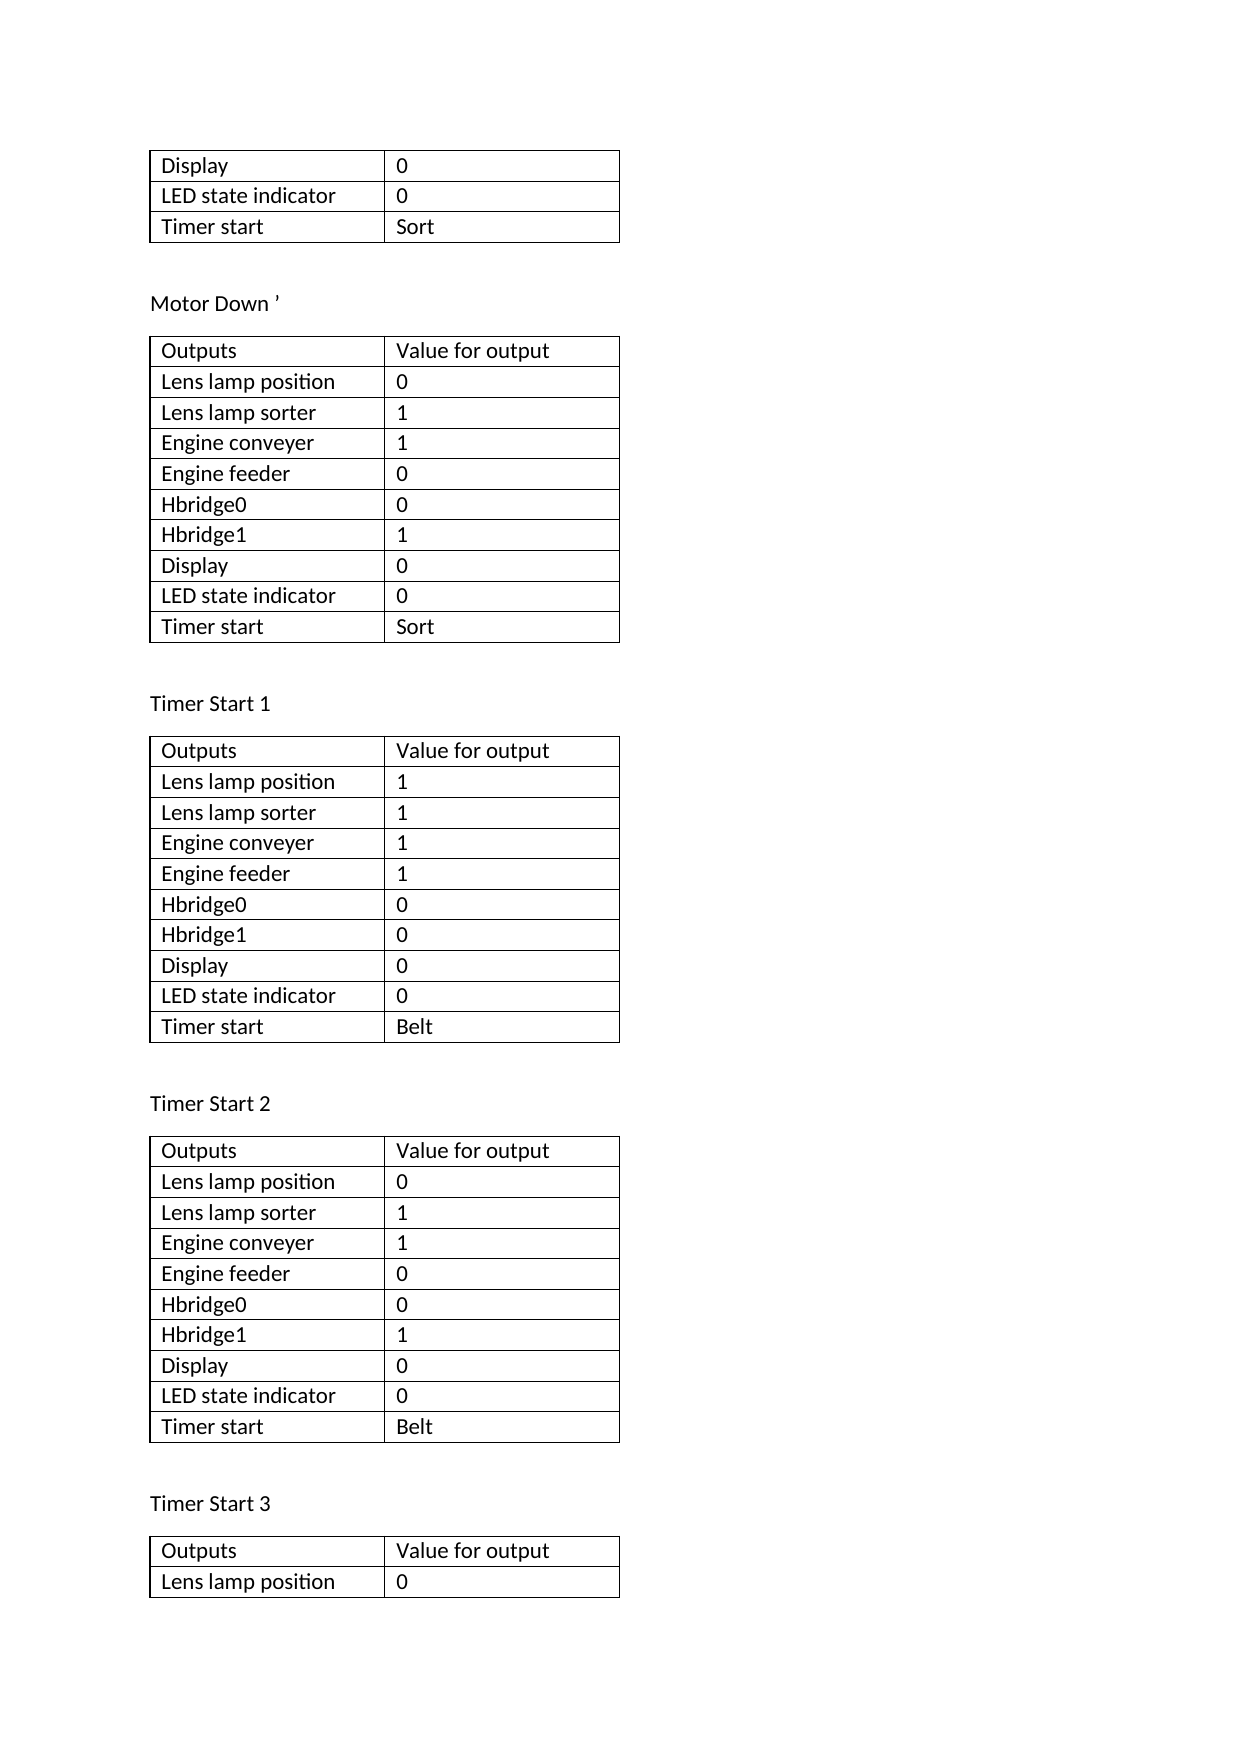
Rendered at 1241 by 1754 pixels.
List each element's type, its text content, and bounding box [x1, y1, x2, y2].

table_cell 1 [385, 520, 619, 550]
table_cell 0 [385, 367, 619, 397]
table_cell 0 [385, 151, 619, 181]
table_cell Engine conveyer [151, 829, 384, 858]
table_cell Engine conveyer [151, 429, 384, 458]
table_header Outputs [151, 337, 384, 366]
table_cell Belt [385, 1012, 619, 1042]
table_cell Engine feeder [151, 1259, 384, 1289]
table_cell Hbridge1 [151, 920, 384, 950]
table_cell 1 [385, 859, 619, 889]
table_cell 1 [385, 1198, 619, 1227]
table_cell Lens lamp sorter [151, 1198, 384, 1227]
table_cell 0 [385, 1567, 619, 1597]
text Timer Start 2 [150, 1089, 1090, 1117]
table_cell 0 [385, 890, 619, 919]
table_cell Hbridge1 [151, 520, 384, 550]
table_header Value for output [385, 1137, 619, 1166]
table_cell 0 [385, 1382, 619, 1411]
table_header Outputs [151, 1137, 384, 1166]
table_cell 1 [385, 1229, 619, 1258]
table_cell 0 [385, 982, 619, 1011]
table_header Outputs [151, 737, 384, 766]
table_cell Hbridge0 [151, 490, 384, 519]
text Timer Start 3 [150, 1489, 1090, 1517]
text Timer Start 1 [150, 689, 1090, 717]
table_cell Display [151, 951, 384, 981]
table_cell LED state indicator [151, 982, 384, 1011]
table_cell 0 [385, 1259, 619, 1289]
table_header Value for output [385, 1537, 619, 1566]
table_cell Timer start [151, 1012, 384, 1042]
table_cell 0 [385, 459, 619, 489]
table_cell Engine feeder [151, 459, 384, 489]
table_cell Lens lamp position [151, 1567, 384, 1597]
table_cell 1 [385, 398, 619, 427]
table_cell 0 [385, 490, 619, 519]
table_cell Lens lamp position [151, 367, 384, 397]
table_cell Lens lamp sorter [151, 398, 384, 427]
table_cell Engine feeder [151, 859, 384, 889]
table_cell Hbridge0 [151, 890, 384, 919]
table_cell 1 [385, 767, 619, 797]
table_cell Timer start [151, 1412, 384, 1442]
table_cell 0 [385, 582, 619, 611]
table_cell 0 [385, 551, 619, 581]
table_cell 0 [385, 920, 619, 950]
table_cell Engine conveyer [151, 1229, 384, 1258]
table_cell Lens lamp position [151, 1167, 384, 1197]
table_cell 0 [385, 1351, 619, 1381]
table_cell Lens lamp position [151, 767, 384, 797]
table_cell LED state indicator [151, 182, 384, 211]
table_cell Timer start [151, 612, 384, 642]
table_cell 0 [385, 1290, 619, 1319]
table_cell 0 [385, 1167, 619, 1197]
text Motor Down ’ [150, 289, 1090, 317]
table_cell Display [151, 551, 384, 581]
table_cell Hbridge0 [151, 1290, 384, 1319]
table_header Outputs [151, 1537, 384, 1566]
table_header Value for output [385, 337, 619, 366]
table_cell Lens lamp sorter [151, 798, 384, 827]
table_cell Timer start [151, 212, 384, 242]
table_cell Display [151, 151, 384, 181]
table_cell Belt [385, 1412, 619, 1442]
table_cell 1 [385, 829, 619, 858]
table_cell LED state indicator [151, 1382, 384, 1411]
table_cell Sort [385, 612, 619, 642]
table_cell Display [151, 1351, 384, 1381]
table_cell LED state indicator [151, 582, 384, 611]
table_cell Sort [385, 212, 619, 242]
table_cell 1 [385, 798, 619, 827]
table_cell Hbridge1 [151, 1320, 384, 1350]
table_cell 0 [385, 182, 619, 211]
table_header Value for output [385, 737, 619, 766]
table_cell 1 [385, 1320, 619, 1350]
table_cell 0 [385, 951, 619, 981]
table_cell 1 [385, 429, 619, 458]
